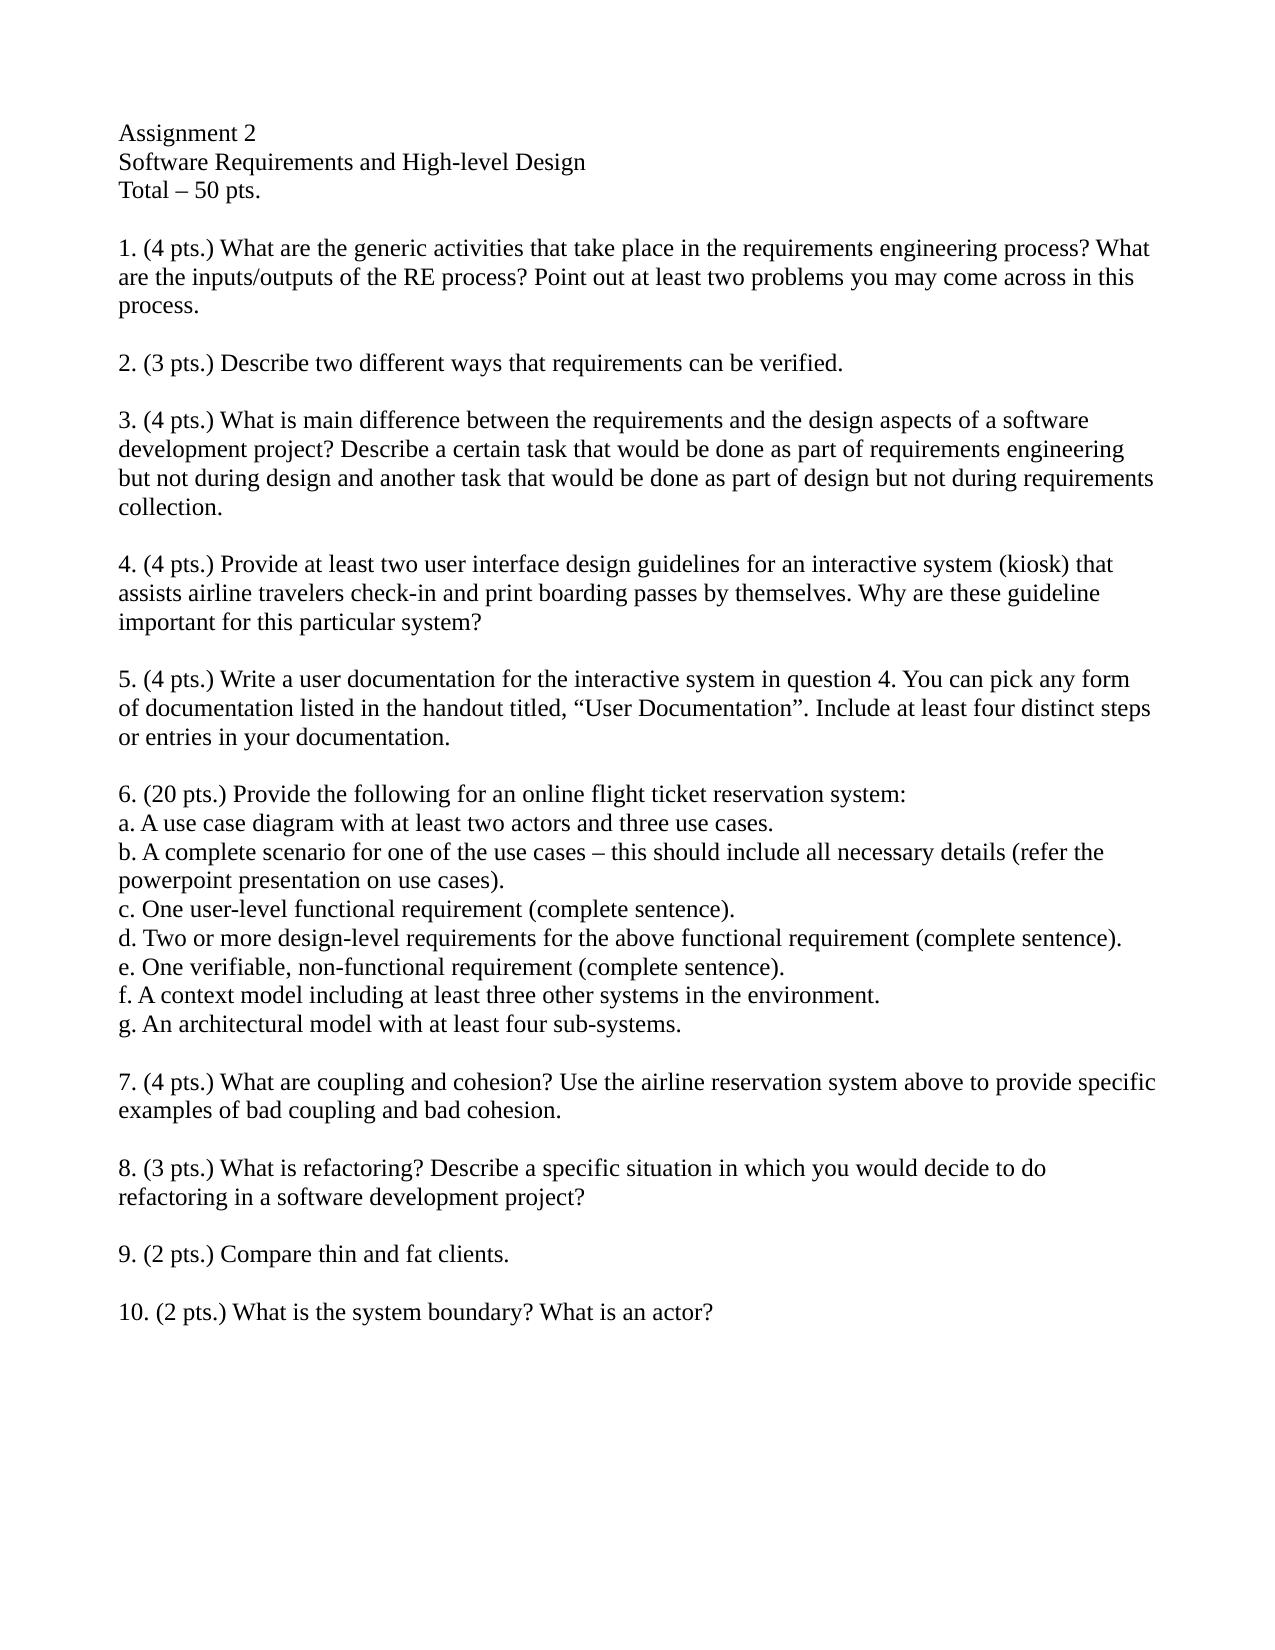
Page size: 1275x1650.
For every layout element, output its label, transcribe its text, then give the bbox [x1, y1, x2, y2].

text 1. (4 pts.) What are the generic activities that take place in the requirements engineering process? What are the inputs/outputs of the RE process? Point out at least two problems you may come across in this process. [118, 233, 1157, 319]
text 8. (3 pts.) What is refactoring? Describe a specific situation in which you would decide to do refactoring in a software development project? [118, 1153, 1157, 1211]
text 4. (4 pts.) Provide at least two user interface design guidelines for an interactive system (kiosk) that assists airline travelers check-in and print boarding passes by themselves. Why are these guideline important for this particular system? [118, 549, 1157, 636]
text 9. (2 pts.) Compare thin and fat clients. [118, 1239, 1157, 1268]
text g. An architectural model with at least four sub-systems. [118, 1009, 1157, 1038]
text 6. (20 pts.) Provide the following for an online flight ticket reservation system: [118, 779, 1157, 808]
text 3. (4 pts.) What is main difference between the requirements and the design aspects of a software development project? Describe a certain task that would be done as part of requirements engineering but not during design and another task that would be done as part of design but not during requirements collection. [118, 406, 1157, 521]
text c. One user-level functional requirement (complete sentence). [118, 894, 1157, 923]
text e. One verifiable, non-functional requirement (complete sentence). [118, 952, 1157, 981]
text Total – 50 pts. [118, 176, 1157, 204]
text b. A complete scenario for one of the use cases – this should include all necessary details (refer the powerpoint presentation on use cases). [118, 837, 1157, 894]
text 10. (2 pts.) What is the system boundary? What is an actor? [118, 1297, 1157, 1326]
text a. A use case diagram with at least two actors and three use cases. [118, 808, 1157, 837]
text 2. (3 pts.) Describe two different ways that requirements can be verified. [118, 348, 1157, 377]
text Software Requirements and High-level Design [118, 147, 1157, 176]
text 5. (4 pts.) Write a user documentation for the interactive system in question 4. You can pick any form of documentation listed in the handout titled, “User Documentation”. Include at least four distinct steps or entries in your documentation. [118, 664, 1157, 751]
text d. Two or more design-level requirements for the above functional requirement (complete sentence). [118, 923, 1157, 952]
text 7. (4 pts.) What are coupling and cohesion? Use the airline reservation system above to provide specific examples of bad coupling and bad cohesion. [118, 1067, 1157, 1124]
text Assignment 2 [118, 118, 1157, 147]
text f. A context model including at least three other systems in the environment. [118, 981, 1157, 1009]
